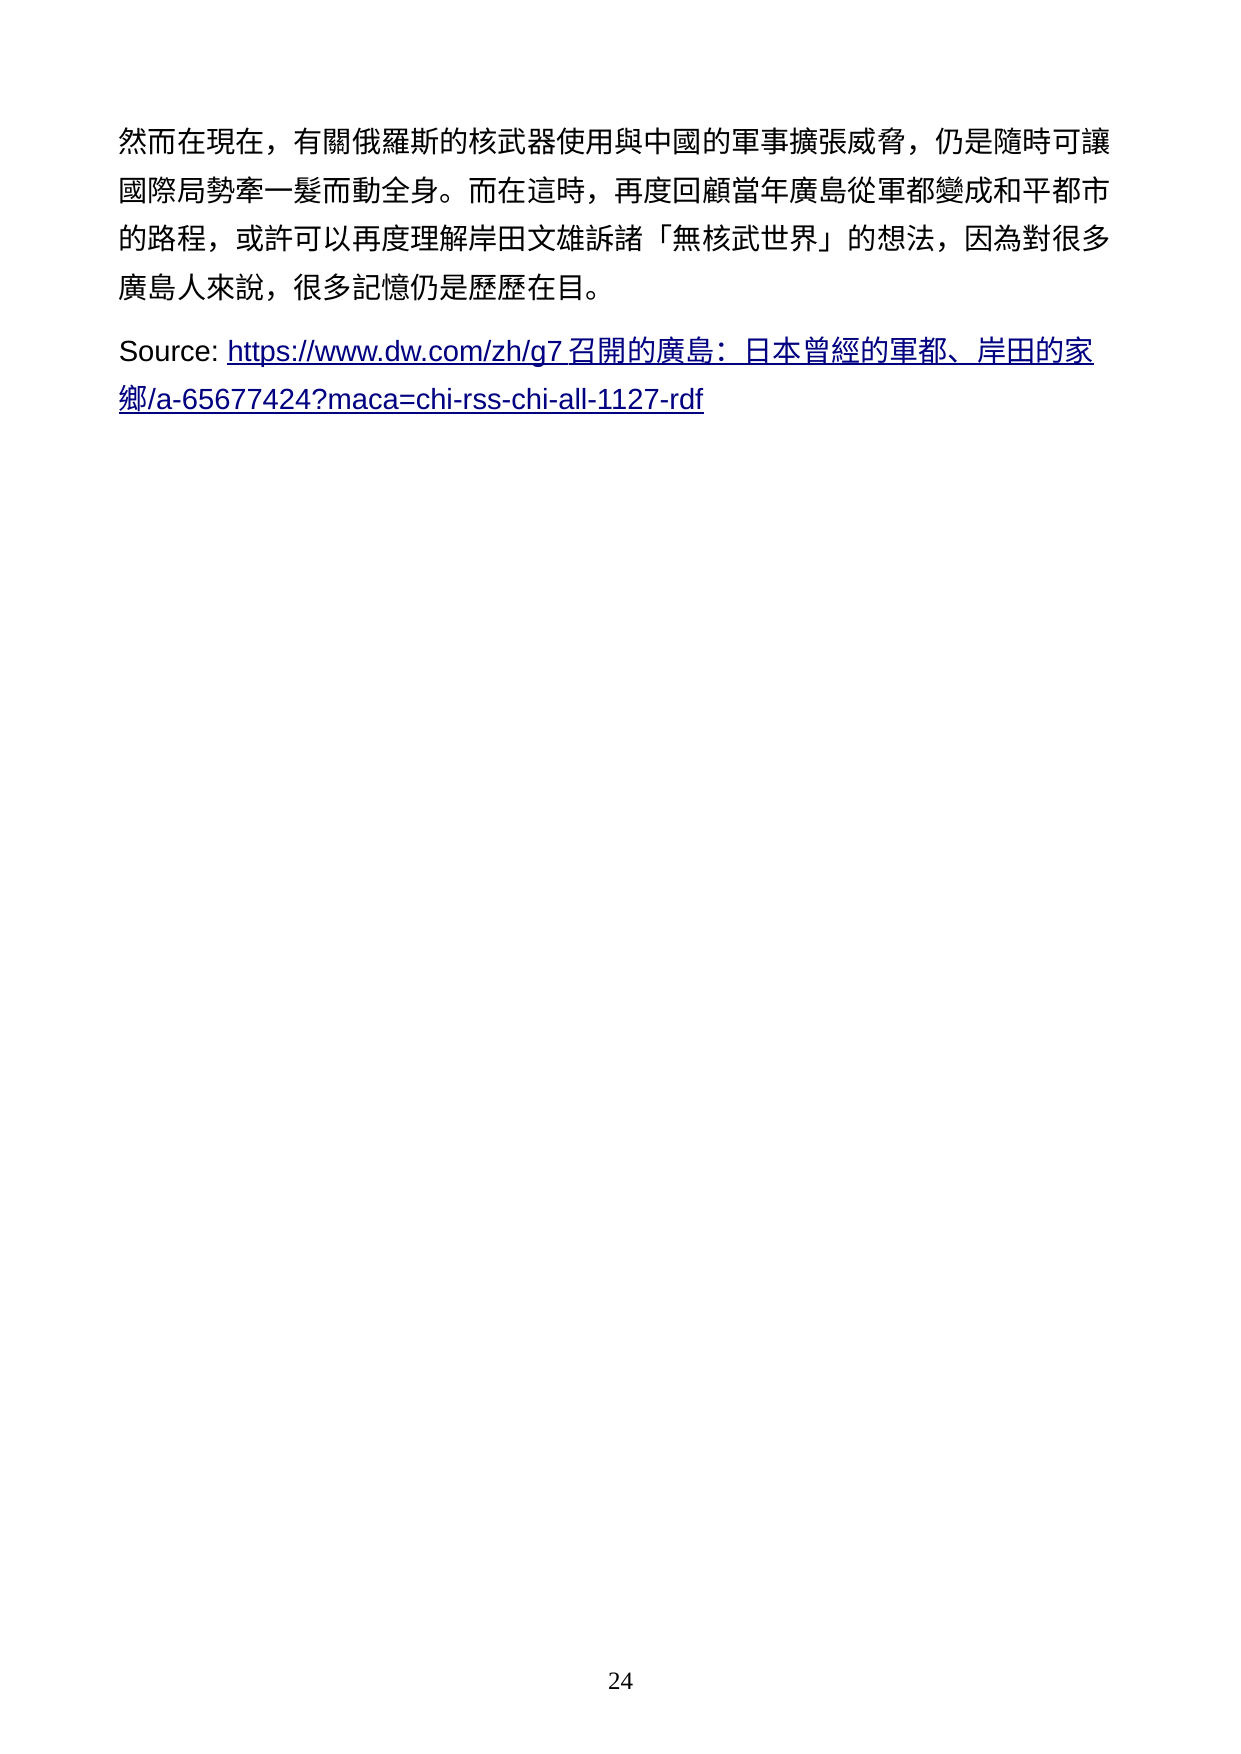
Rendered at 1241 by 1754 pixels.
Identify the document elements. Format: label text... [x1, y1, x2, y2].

text 然而在現在，有關俄羅斯的核武器使用與中國的軍事擴張威脅，仍是隨時可讓國際局勢牽一髮而動全身。而在這時，再度回顧當年廣島從軍都變成和平都市的路程，或許可以再度理解岸田文雄訴諸「無核武世界」的想法，因為對很多廣島人來說，很多記憶仍是歷歷在目。 [118, 118, 1122, 306]
text Source: https://www.dw.com/zh/g7召開的廣島：日本曾經的軍都、岸田的家鄉/a-65677424?maca=chi-rss-chi-all-1127-rdf [118, 327, 1122, 418]
